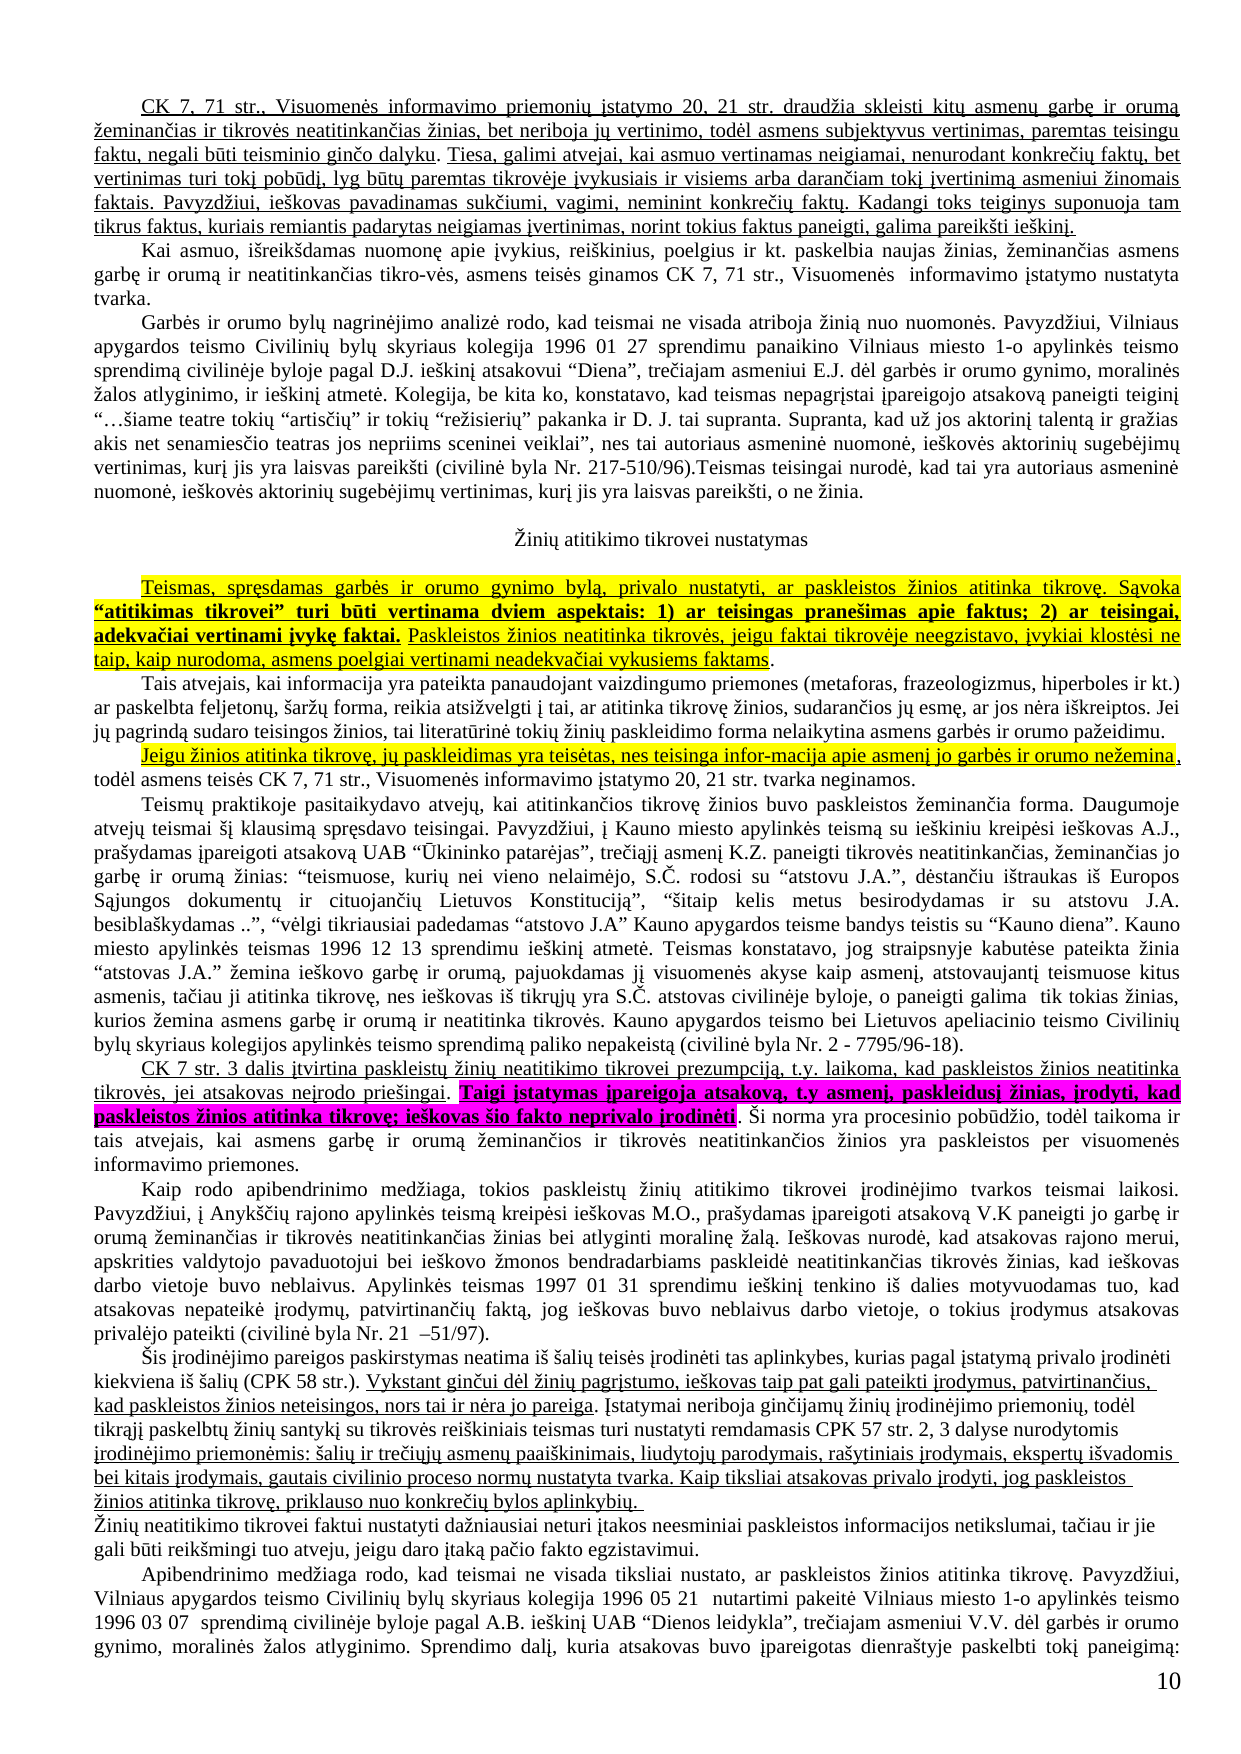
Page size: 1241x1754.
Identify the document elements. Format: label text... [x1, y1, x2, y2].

text Teismas, spręsdamas garbės ir orumo gynimo bylą, privalo nustatyti, ar paskleistos žinios atitinka tikrovę. Sąvoka “atitikimas tikrovei” turi būti vertinama dviem aspektais: 1) ar teisingas pranešimas apie faktus; 2) ar teisingai, [94, 575, 1181, 620]
text Tais atvejais, kai informacija yra pateikta panaudojant vaizdingumo priemones (metaforas, frazeologizmus, hiperboles ir kt.) ar paskelbta feljetonų, šaržų forma, reikia atsižvelgti į tai, ar atitinka tikrovę žinios, sudarančios jų esmę, ar jos nėra iškreiptos. Jei jų pagrindą sudaro teisingos žinios, tai literatūrinė tokių žinių paskleidimo forma nelaikytina asmens garbės ir orumo pažeidimu. [94, 671, 1181, 743]
text adekvačiai vertinami įvykę faktai. Paskleistos žinios neatitinka tikrovės, jeigu faktai tikrovėje neegzistavo, įvykiai klostėsi ne taip, kaip nurodoma, asmens poelgiai vertinami neadekvačiai vykusiems faktams. [94, 621, 1181, 671]
text Kaip rodo apibendrinimo medžiaga, tokios paskleistų žinių atitikimo tikrovei įrodinėjimo tvarkos teismai laikosi. Pavyzdžiui, į Anykščių rajono apylinkės teismą kreipėsi ieškovas M.O., prašydamas įpareigoti atsakovą V.K paneigti jo garbę ir orumą žeminančias ir tikrovės neatitinkančias žinias bei atlyginti moralinę žalą. Ieškovas nurodė, kad atsakovas rajono merui, apskrities valdytojo pavaduotojui bei ieškovo žmonos bendradarbiams paskleidė neatitinkančias tikrovės žinias, kad ieškovas darbo vietoje buvo neblaivus. Apylinkės teismas 1997 01 31 sprendimu ieškinį tenkino iš dalies motyvuodamas tuo, kad atsakovas nepateikė įrodymų, patvirtinančių faktą, jog ieškovas buvo neblaivus darbo vietoje, o tokius įrodymus atsakovas privalėjo pateikti (civilinė byla Nr. 21 –51/97). [94, 1176, 1181, 1345]
text tikrus faktus, kuriais remiantis padarytas neigiamas įvertinimas, norint tokius faktus paneigti, galima pareikšti ieškinį. [94, 212, 1181, 238]
text Jeigu žinios atitinka tikrovę, jų paskleidimas yra teisėtas, nes teisinga infor-macija apie asmenį jo garbės ir orumo nežemina, todėl asmens teisės CK 7, 71 str., Visuomenės informavimo įstatymo 20, 21 str. tvarka neginamos. [94, 743, 1181, 791]
text Teismų praktikoje pasitaikydavo atvejų, kai atitinkančios tikrovę žinios buvo paskleistos žeminančia forma. Daugumoje atvejų teismai šį klausimą spręsdavo teisingai. Pavyzdžiui, į Kauno miesto apylinkės teismą su ieškiniu kreipėsi ieškovas A.J., prašydamas įpareigoti atsakovą UAB “Ūkininko patarėjas”, trečiąjį asmenį K.Z. paneigti tikrovės neatitinkančias, žeminančias jo garbę ir orumą žinias: “teismuose, kurių nei vieno nelaimėjo, S.Č. rodosi su “atstovu J.A.”, dėstančiu ištraukas iš Europos Sąjungos dokumentų ir cituojančių Lietuvos Konstituciją”, “šitaip kelis metus besirodydamas ir su atstovu J.A. besiblaškydamas ..”, “vėlgi tikriausiai padedamas “atstovo J.A” Kauno apygardos teisme bandys teistis su “Kauno diena”. Kauno miesto apylinkės teismas 1996 12 13 sprendimu ieškinį atmetė. Teismas konstatavo, jog straipsnyje kabutėse pateikta žinia “atstovas J.A.” žemina ieškovo garbę ir orumą, pajuokdamas jį visuomenės akyse kaip asmenį, atstovaujantį teismuose kitus asmenis, tačiau ji atitinka tikrovę, nes ieškovas iš tikrųjų yra S.Č. atstovas civilinėje byloje, o paneigti galima tik tokias žinias, kurios žemina asmens garbę ir orumą ir neatitinka tikrovės. Kauno apygardos teismo bei Lietuvos apeliacinio teismo Civilinių bylų skyriaus kolegijos apylinkės teismo sprendimą paliko nepakeistą (civilinė byla Nr. 2 - 7795/96-18). [94, 791, 1181, 1056]
text Apibendrinimo medžiaga rodo, kad teismai ne visada tiksliai nustato, ar paskleistos žinios atitinka tikrovę. Pavyzdžiui, Vilniaus apygardos teismo Civilinių bylų skyriaus kolegija 1996 05 21 nutartimi pakeitė Vilniaus miesto 1-o apylinkės teismo 1996 03 07 sprendimą civilinėje byloje pagal A.B. ieškinį UAB “Dienos leidykla”, trečiajam asmeniui V.V. dėl garbės ir orumo gynimo, moralinės žalos atlyginimo. Sprendimo dalį, kuria atsakovas buvo įpareigotas dienraštyje paskelbti tokį paneigimą: [94, 1561, 1181, 1658]
text Kai asmuo, išreikšdamas nuomonę apie įvykius, reiškinius, poelgius ir kt. paskelbia naujas žinias, žeminančias asmens garbę ir orumą ir neatitinkančias tikro-vės, asmens teisės ginamos CK 7, 71 str., Visuomenės informavimo įstatymo nustatyta tvarka. [94, 238, 1181, 310]
text Šis įrodinėjimo pareigos paskirstymas neatima iš šalių teisės įrodinėti tas aplinkybes, kurias pagal įstatymą privalo įrodinėti kiekviena iš šalių (CPK 58 str.). Vykstant ginčui dėl žinių pagrįstumo, ieškovas taip pat gali pateikti įrodymus, patvirtinančius, kad paskleistos žinios neteisingos, nors tai ir nėra jo pareiga. Įstatymai neriboja ginčijamų žinių įrodinėjimo priemonių, todėl tikrąjį paskelbtų žinių santykį su tikrovės reiškiniais teismas turi nustatyti remdamasis CPK 57 str. 2, 3 dalyse nurodytomis įrodinėjimo priemonėmis: šalių ir trečiųjų asmenų paaiškinimais, liudytojų parodymais, rašytiniais įrodymais, ekspertų išvadomis bei kitais įrodymais, gautais civilinio proceso normų nustatyta tvarka. Kaip tiksliai atsakovas privalo įrodyti, jog paskleistos žinios atitinka tikrovę, priklauso nuo konkrečių bylos aplinkybių. Žinių neatitikimo tikrovei faktui nustatyti dažniausiai neturi įtakos neesminiai paskleistos informacijos netikslumai, tačiau ir jie gali būti reikšmingi tuo atveju, jeigu daro įtaką pačio fakto egzistavimui. [94, 1345, 1181, 1561]
text CK 7, 71 str., Visuomenės informavimo priemonių įstatymo 20, 21 str. draudžia skleisti kitų asmenų garbę ir orumą žeminančias ir tikrovės neatitinkančias žinias, bet neriboja jų vertinimo, todėl asmens subjektyvus vertinimas, paremtas teisingu faktu, negali būti teisminio ginčo dalyku. Tiesa, galimi atvejai, kai asmuo vertinamas neigiamai, nenurodant konkrečių faktų, bet vertinimas turi tokį pobūdį, lyg būtų paremtas tikrovėje įvykusiais ir visiems arba darančiam tokį įvertinimą asmeniui žinomais [94, 94, 1181, 187]
text faktais. Pavyzdžiui, ieškovas pavadinamas sukčiumi, vagimi, neminint konkrečių faktų. Kadangi toks teiginys suponuoja tam [94, 188, 1181, 211]
text Garbės ir orumo bylų nagrinėjimo analizė rodo, kad teismai ne visada atriboja žinią nuo nuomonės. Pavyzdžiui, Vilniaus apygardos teismo Civilinių bylų skyriaus kolegija 1996 01 27 sprendimu panaikino Vilniaus miesto 1-o apylinkės teismo sprendimą civilinėje byloje pagal D.J. ieškinį atsakovui “Diena”, trečiajam asmeniui E.J. dėl garbės ir orumo gynimo, moralinės žalos atlyginimo, ir ieškinį atmetė. Kolegija, be kita ko, konstatavo, kad teismas nepagrįstai įpareigojo atsakovą paneigti teiginį “…šiame teatre tokių “artisčių” ir tokių “režisierių” pakanka ir D. J. tai supranta. Supranta, kad už jos aktorinį talentą ir gražias akis net senamiesčio teatras jos nepriims sceninei veiklai”, nes tai autoriaus asmeninė nuomonė, ieškovės aktorinių sugebėjimų vertinimas, kurį jis yra laisvas pareikšti (civilinė byla Nr. 217-510/96).Teismas teisingai nurodė, kad tai yra autoriaus asmeninė nuomonė, ieškovės aktorinių sugebėjimų vertinimas, kurį jis yra laisvas pareikšti, o ne žinia. [94, 310, 1181, 503]
text CK 7 str. 3 dalis įtvirtina paskleistų žinių neatitikimo tikrovei prezumpciją, t.y. laikoma, kad paskleistos žinios neatitinka tikrovės, jei atsakovas neįrodo priešingai. Taigi įstatymas įpareigoja atsakovą, t.y asmenį, paskleidusį žinias, įrodyti, kad paskleistos žinios atitinka tikrovę; ieškovas šio fakto neprivalo įrodinėti. Ši norma yra procesinio pobūdžio, todėl taikoma ir tais atvejais, kai asmens garbę ir orumą žeminančios ir tikrovės neatitinkančios žinios yra paskleistos per visuomenės informavimo priemones. [94, 1056, 1181, 1176]
text Žinių atitikimo tikrovei nustatymas [94, 527, 1181, 551]
